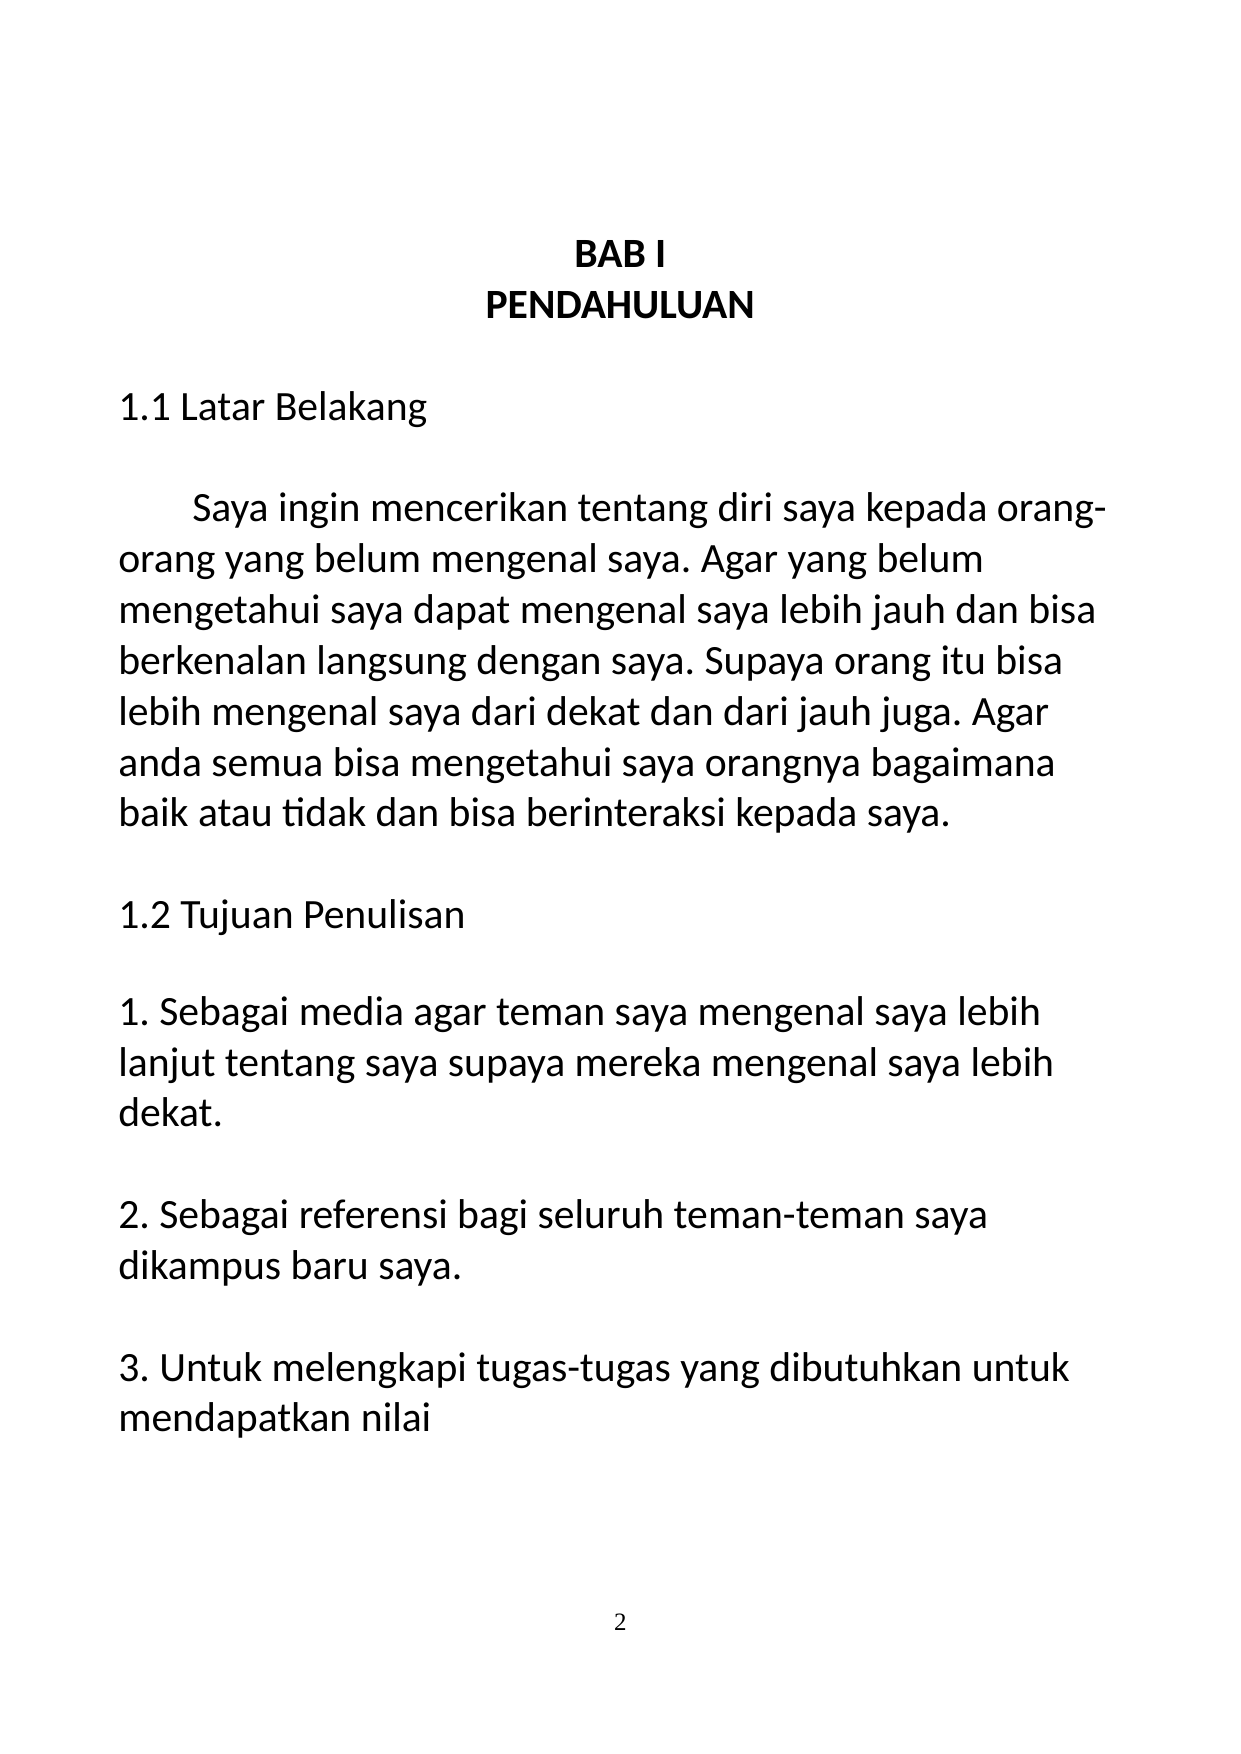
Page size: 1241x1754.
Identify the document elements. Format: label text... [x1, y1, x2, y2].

text 3. Untuk melengkapi tugas-tugas yang dibutuhkan untuk mendapatkan nilai [118, 1341, 1122, 1442]
text Saya ingin mencerikan tentang diri saya kepada orang-orang yang belum mengenal saya. Agar yang belum mengetahui saya dapat mengenal saya lebih jauh dan bisa berkenalan langsung dengan saya. Supaya orang itu bisa lebih mengenal saya dari dekat dan dari jauh juga. Agar anda semua bisa mengetahui saya orangnya bagaimana baik atau tidak dan bisa berinteraksi kepada saya. [118, 481, 1122, 837]
text PENDAHULUAN [118, 278, 1122, 329]
text BAB I [118, 227, 1122, 278]
text 1.2 Tujuan Penulisan [118, 888, 1122, 939]
text 1.1 Latar Belakang [118, 380, 1122, 431]
text 2. Sebagai referensi bagi seluruh teman-teman saya dikampus baru saya. [118, 1188, 1122, 1290]
text 1. Sebagai media agar teman saya mengenal saya lebih lanjut tentang saya supaya mereka mengenal saya lebih dekat. [118, 985, 1122, 1137]
